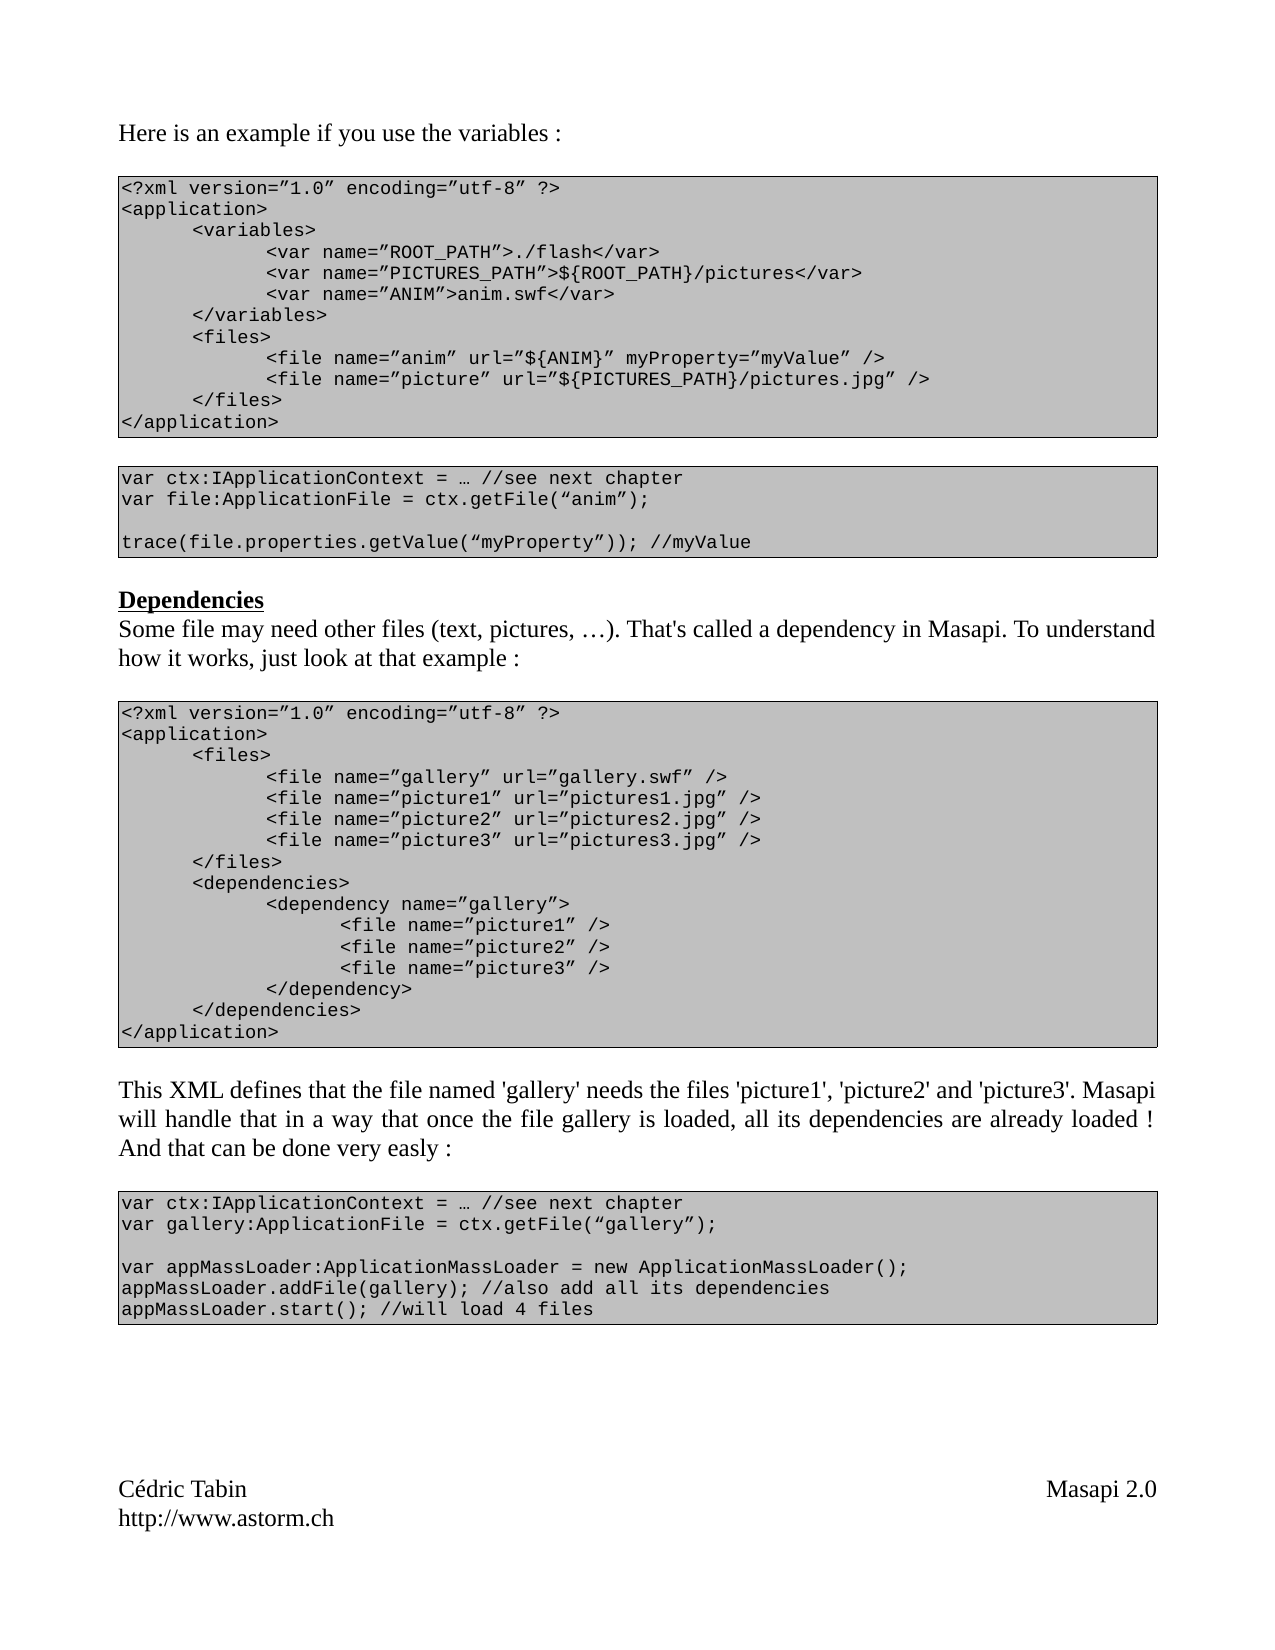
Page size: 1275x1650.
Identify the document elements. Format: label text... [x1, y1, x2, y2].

text Dependencies [118, 586, 1157, 614]
text var file:ApplicationFile = ctx.getFile(“anim”); [119, 487, 1157, 508]
text <file name=”picture1” /> [119, 913, 1157, 934]
text <application> [119, 197, 1157, 218]
text <variables> [119, 218, 1157, 239]
text </dependency> [119, 977, 1157, 998]
text <var name=”PICTURES_PATH”>${ROOT_PATH}/pictures</var> [119, 261, 1157, 282]
text <file name=”picture3” url=”pictures3.jpg” /> [119, 828, 1157, 849]
text <file name=”picture2” /> [119, 934, 1157, 956]
text trace(file.properties.getValue(“myProperty”)); //myValue [119, 529, 1157, 557]
text This XML defines that the file named 'gallery' needs the files 'picture1', 'picture2' and 'picture3'. Masapi will handle that in a way that once the file gallery is loaded, all its dependencies are already loaded ! And that can be done very easly : [118, 1076, 1157, 1162]
text <file name=”picture3” /> [119, 956, 1157, 977]
text var ctx:IApplicationContext = … //see next chapter [119, 1192, 1157, 1212]
text <file name=”picture2” url=”pictures2.jpg” /> [119, 807, 1157, 828]
text <files> [119, 743, 1157, 764]
text Some file may need other files (text, pictures, …). That's called a dependency in Masapi. To understand how it works, just look at that example : [118, 614, 1157, 672]
text </variables> [119, 303, 1157, 324]
text <var name=”ANIM”>anim.swf</var> [119, 282, 1157, 303]
text </files> [119, 849, 1157, 871]
text Here is an example if you use the variables : [118, 118, 1157, 147]
text appMassLoader.start(); //will load 4 files [119, 1297, 1157, 1324]
text </dependencies> [119, 998, 1157, 1019]
text var appMassLoader:ApplicationMassLoader = new ApplicationMassLoader(); [119, 1254, 1157, 1276]
text <?xml version=”1.0” encoding=”utf-8” ?> [119, 702, 1157, 722]
text var ctx:IApplicationContext = … //see next chapter [119, 467, 1157, 487]
text <?xml version=”1.0” encoding=”utf-8” ?> [119, 177, 1157, 197]
text appMassLoader.addFile(gallery); //also add all its dependencies [119, 1276, 1157, 1297]
text </application> [119, 1019, 1157, 1047]
text </application> [119, 409, 1157, 437]
text <dependencies> [119, 871, 1157, 892]
text <file name=”gallery” url=”gallery.swf” /> [119, 764, 1157, 786]
text <var name=”ROOT_PATH”>./flash</var> [119, 239, 1157, 261]
text <file name=”anim” url=”${ANIM}” myProperty=”myValue” /> [119, 346, 1157, 367]
text <file name=”picture” url=”${PICTURES_PATH}/pictures.jpg” /> [119, 367, 1157, 388]
text <files> [119, 324, 1157, 346]
text <dependency name=”gallery”> [119, 892, 1157, 913]
text var gallery:ApplicationFile = ctx.getFile(“gallery”); [119, 1212, 1157, 1233]
text <file name=”picture1” url=”pictures1.jpg” /> [119, 786, 1157, 807]
text </files> [119, 388, 1157, 409]
text <application> [119, 722, 1157, 743]
